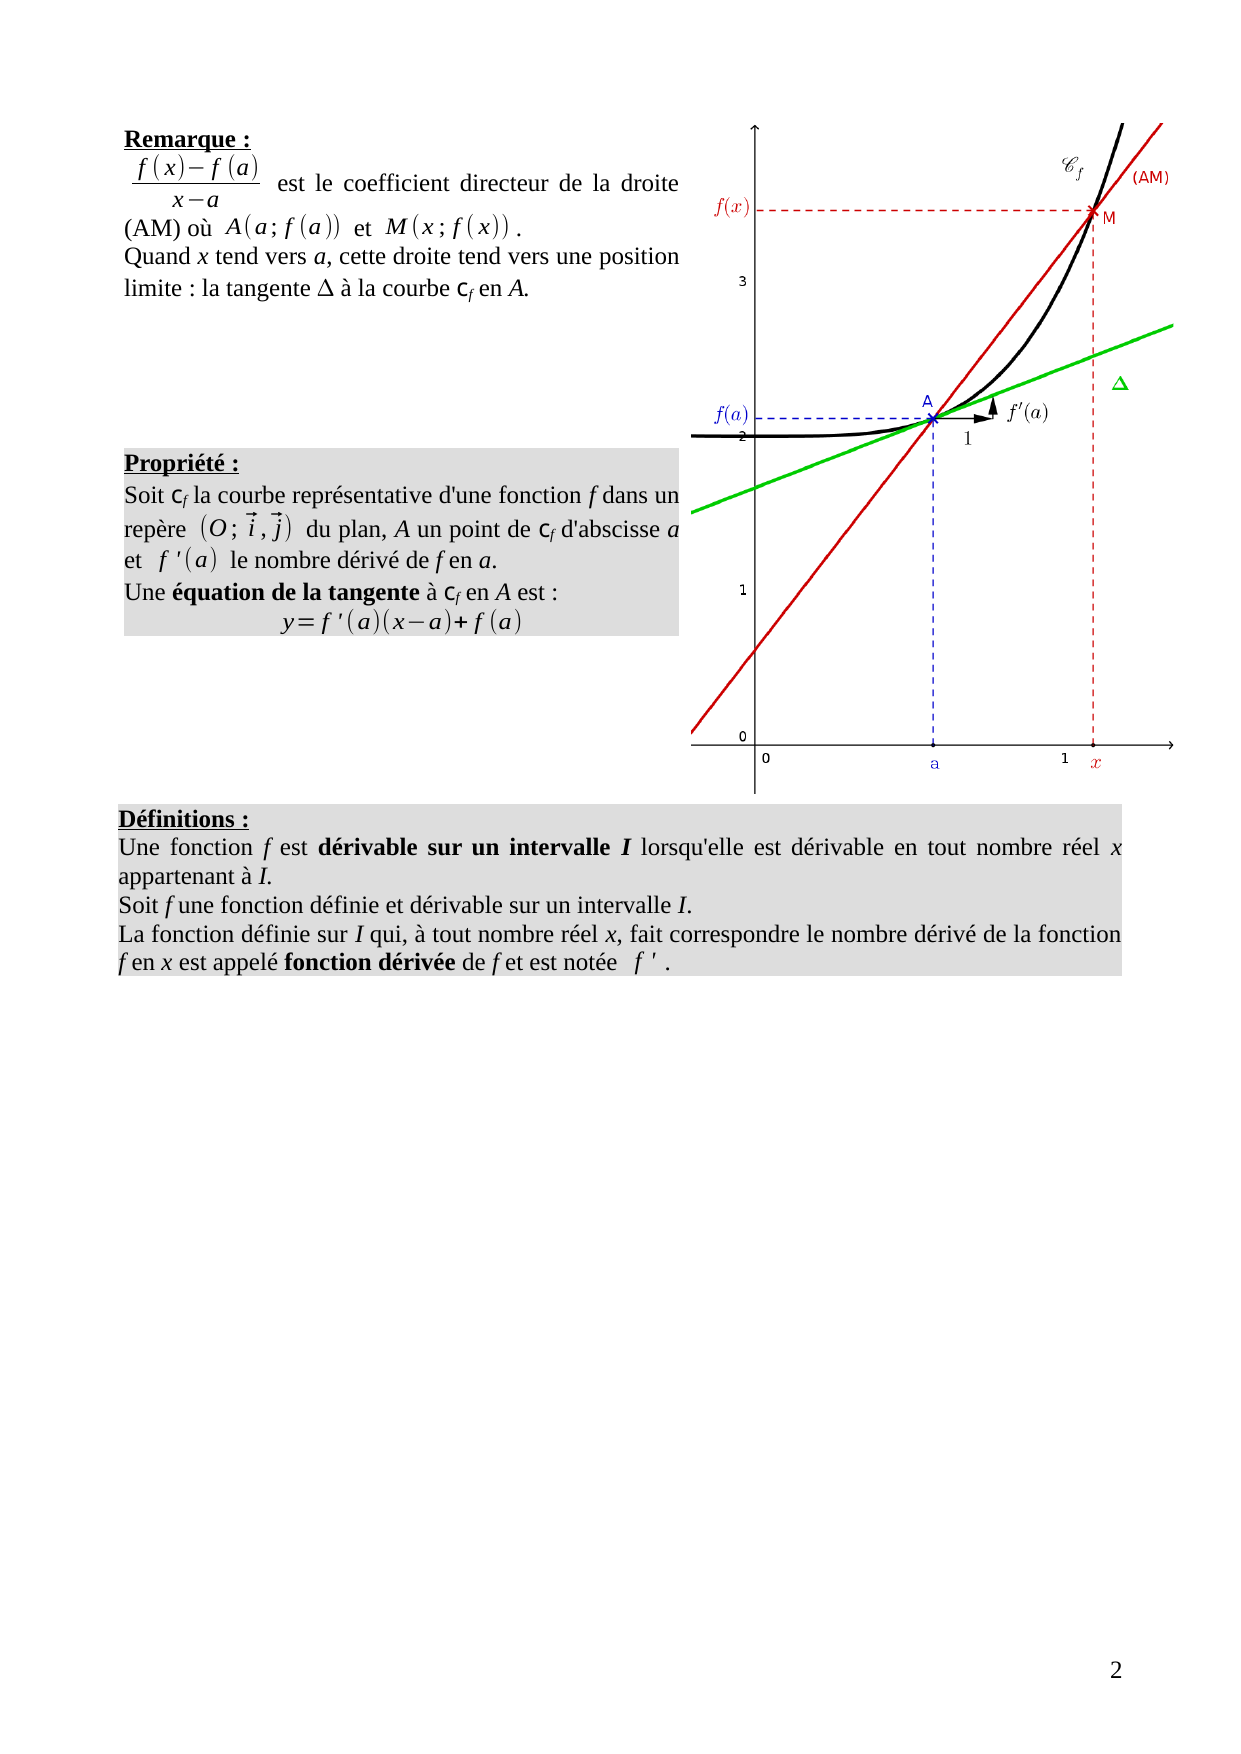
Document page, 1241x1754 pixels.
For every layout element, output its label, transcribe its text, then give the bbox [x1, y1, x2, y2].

picture [691, 123, 1174, 794]
text Soit f une fonction définie et dérivable sur un intervalle I. [118, 890, 1122, 919]
text Une fonction f est dérivable sur un intervalle I lorsqu'elle est dérivable en tout nombre réel x appartenant à I. [118, 832, 1122, 890]
table_header [685, 118, 1123, 804]
table_header Remarque : est le coefficient directeur de la droite (AM) où et . Quand x tend vers a, cette droite tend vers une position limite : la tangente  à la courbe cf en A. Propriété : Soit cf la courbe représentative d'une fonction f dans un repère du plan, A un point de cf d'abscisse a et le nombre dérivé de f en a. Une équation de la tangente à cf en A est : [118, 118, 685, 804]
text La fonction définie sur I qui, à tout nombre réel x, fait correspondre le nombre dérivé de la fonction f en x est appelé fonction dérivée de f et est notée . [118, 919, 1122, 976]
text Définitions : [118, 804, 1122, 832]
